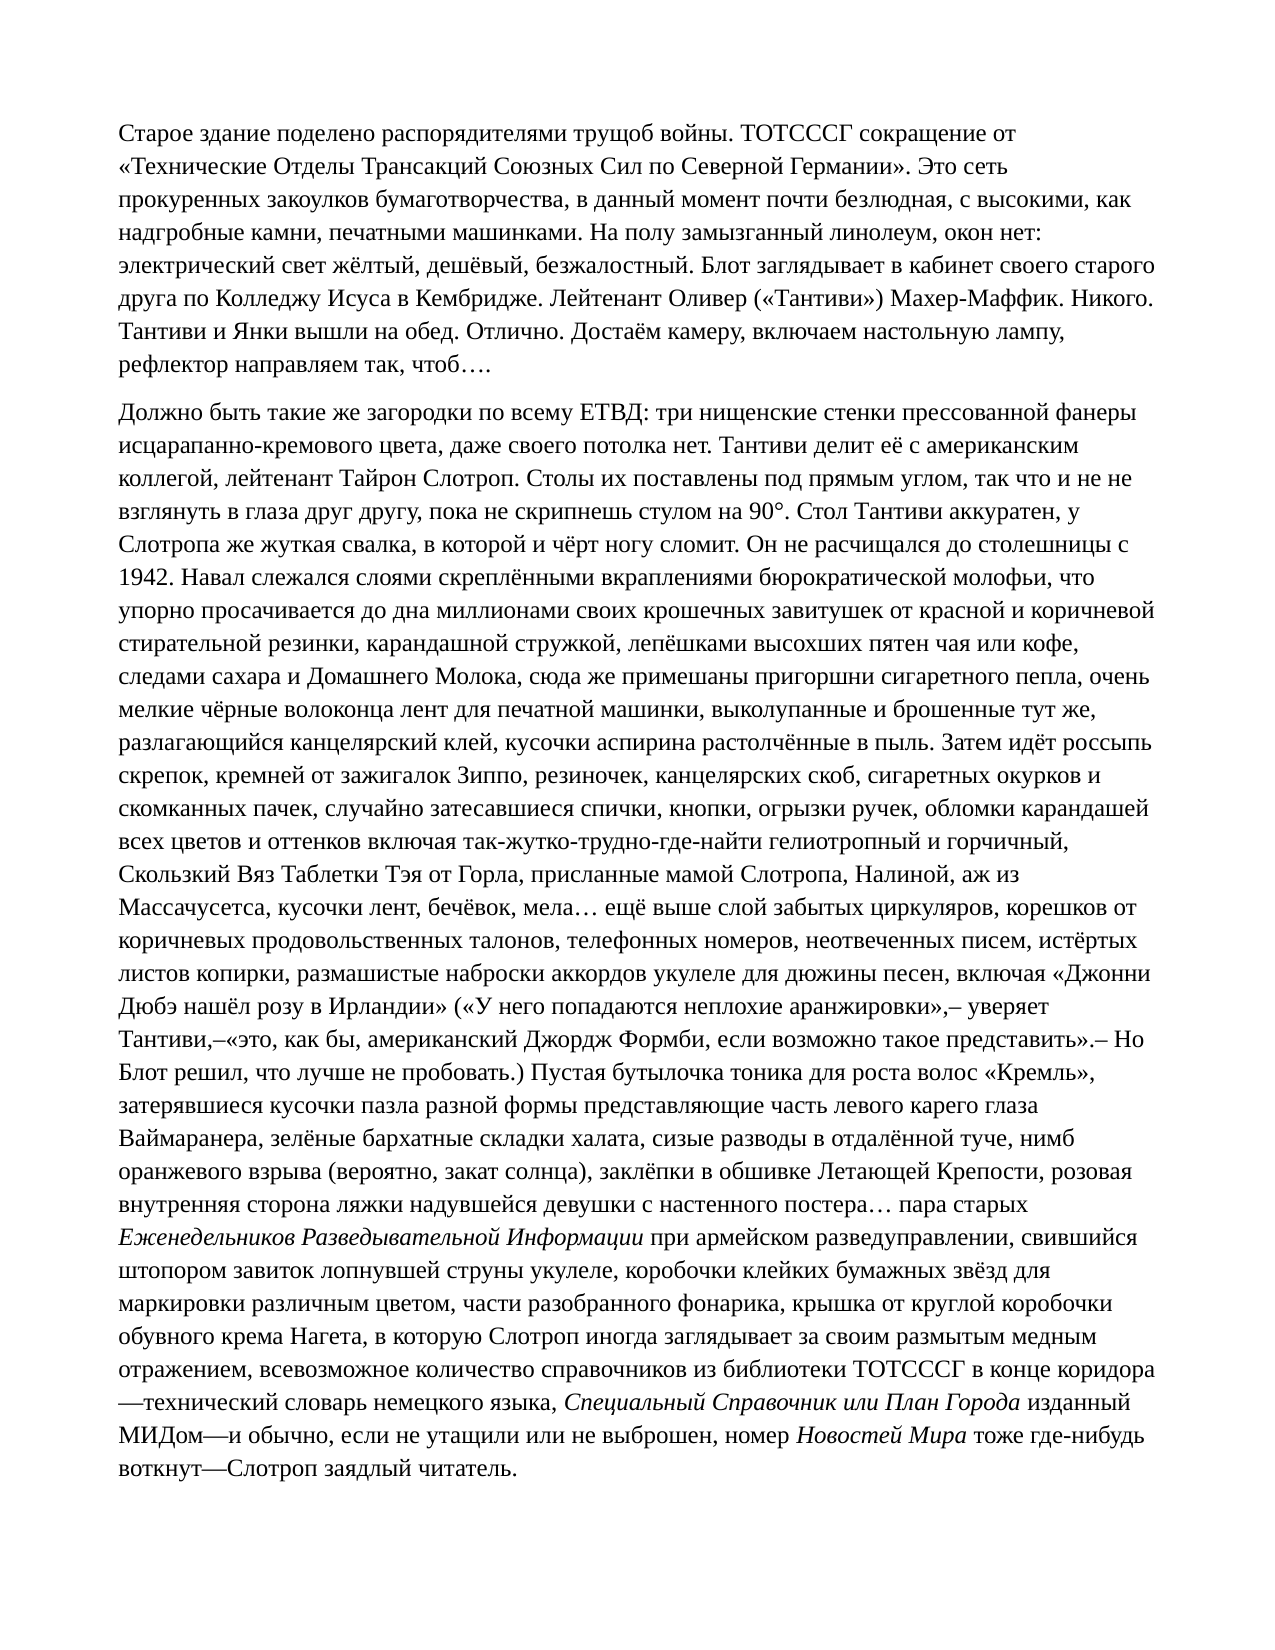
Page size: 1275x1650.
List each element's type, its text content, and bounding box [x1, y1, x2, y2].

text Старое здание поделено распорядителями трущоб войны. ТОТСССГ сокращение от «Технические Отделы Трансакций Союзных Сил по Северной Германии». Это сеть прокуренных закоулков бумаготворчества, в данный момент почти безлюдная, с высокими, как надгробные камни, печатными машинками. На полу замызганный линолеум, окон нет: электрический свет жёлтый, дешёвый, безжалостный. Блот заглядывает в кабинет своего старого друга по Колледжу Исуса в Кембридже. Лейтенант Оливер («Тантиви») Махер-Маффик. Никого. Тантиви и Янки вышли на обед. Отлично. Достаём камеру, включаем настольную лампу, рефлектор направляем так, чтоб…. [118, 118, 1157, 378]
text Должно быть такие же загородки по всему ЕТВД: три нищенские стенки прессованной фанеры исцарапанно-кремового цвета, даже своего потолка нет. Тантиви делит её с американским коллегой, лейтенант Тайрон Слотроп. Столы их поставлены под прямым углом, так что и не не взглянуть в глаза друг другу, пока не скрипнешь стулом на 90°. Стол Тантиви аккуратен, у Слотропа же жуткая свалка, в которой и чёрт ногу сломит. Он не расчищался до столешницы с 1942. Навал слежался слоями скреплёнными вкраплениями бюрократической молофьи, что упорно просачивается до дна миллионами своих крошечных завитушек от красной и коричневой стирательной резинки, карандашной стружкой, лепёшками высохших пятен чая или кофе, следами сахара и Домашнего Молока, сюда же примешаны пригоршни сигаретного пепла, очень мелкие чёрные волоконца лент для печатной машинки, выколупанные и брошенные тут же, разлагающийся канцелярский клей, кусочки аспирина растолчённые в пыль. Затем идёт россыпь скрепок, кремней от зажигалок Зиппо, резиночек, канцелярских скоб, сигаретных окурков и скомканных пачек, случайно затесавшиеся спички, кнопки, огрызки ручек, обломки карандашей всех цветов и оттенков включая так-жутко-трудно-где-найти гелиотропный и горчичный, Скользкий Вяз Таблетки Тэя от Горла, присланные мамой Слотропа, Налиной, аж из Массачусетса, кусочки лент, бечёвок, мела… ещё выше слой забытых циркуляров, корешков от коричневых продовольственных талонов, телефонных номеров, неотвеченных писем, истёртых листов копирки, размашистые наброски аккордов укулеле для дюжины песен, включая «Джонни Дюбэ нашёл розу в Ирландии» («У него попадаются неплохие аранжировки»,– уверяет Тантиви,–«это, как бы, американский Джордж Формби, если возможно такое представить».– Но Блот решил, что лучше не пробовать.) Пустая бутылочка тоника для роста волос «Кремль», затерявшиеся кусочки пазла разной формы представляющие часть левого карего глаза Ваймаранера, зелёные бархатные складки халата, сизые разводы в отдалённой туче, нимб оранжевого взрыва (вероятно, закат солнца), заклёпки в обшивке Летающей Крепости, розовая внутренняя сторона ляжки надувшейся девушки с настенного постера… пара старых Еженедельников Разведывательной Информации при армейском разведуправлении, свившийся штопором завиток лопнувшей струны укулеле, коробочки клейких бумажных звёзд для маркировки различным цветом, части разобранного фонарика, крышка от круглой коробочки обувного крема Нагета, в которую Слотроп иногда заглядывает за своим размытым медным отражением, всевозможное количество справочников из библиотеки ТОТСССГ в конце коридора—технический словарь немецкого языка, Специальный Справочник или План Города изданный МИДом—и обычно, если не утащили или не выброшен, номер Новостей Мира тоже где-нибудь воткнут—Слотроп заядлый читатель. [118, 397, 1157, 1482]
